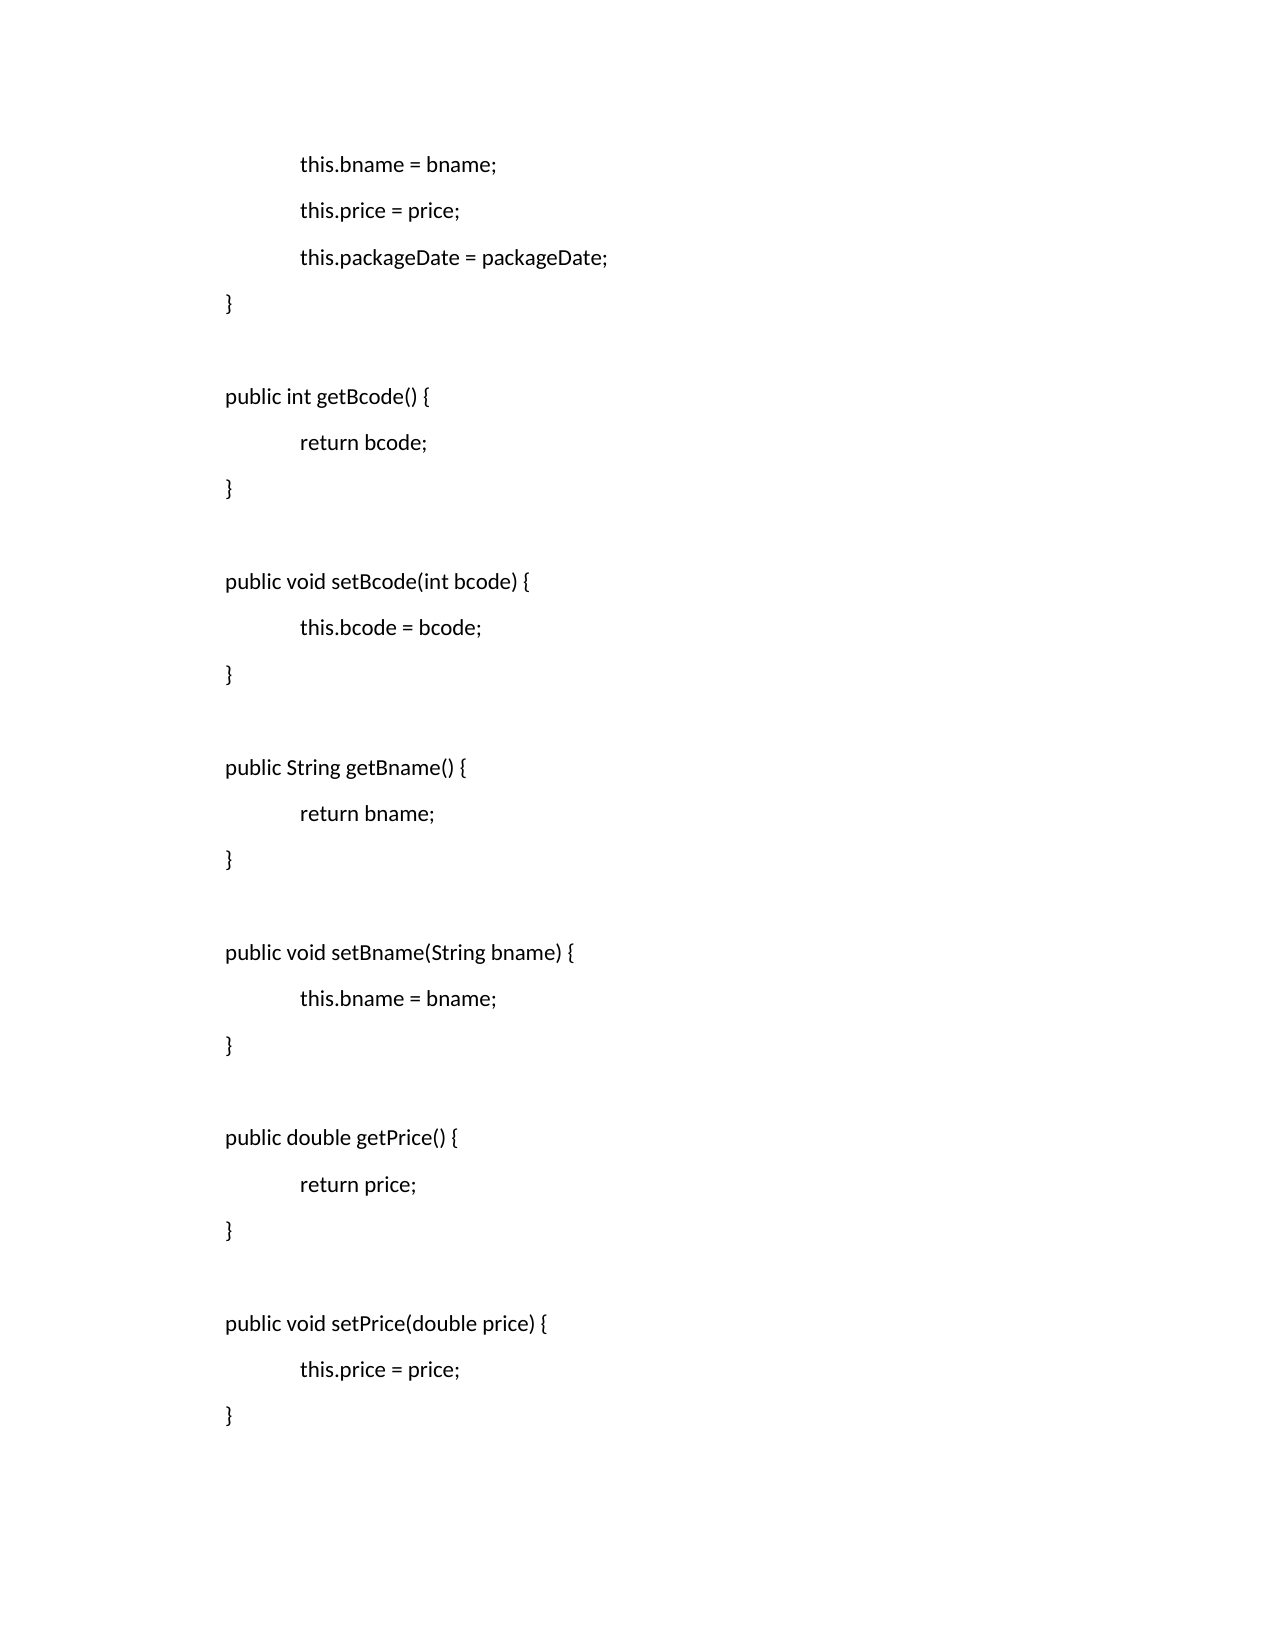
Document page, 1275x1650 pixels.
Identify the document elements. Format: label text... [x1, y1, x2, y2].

text this.bname = bname; [150, 150, 1125, 178]
text public void setBcode(int bcode) { [150, 567, 1125, 595]
text return bcode; [150, 428, 1125, 456]
text this.bcode = bcode; [150, 613, 1125, 642]
text } [150, 1402, 1125, 1429]
text this.bname = bname; [150, 984, 1125, 1012]
text public String getBname() { [150, 753, 1125, 781]
text return bname; [150, 799, 1125, 827]
text } [150, 1031, 1125, 1059]
text this.price = price; [150, 196, 1125, 224]
text this.packageDate = packageDate; [150, 243, 1125, 271]
text } [150, 845, 1125, 873]
text public void setPrice(double price) { [150, 1309, 1125, 1337]
text this.price = price; [150, 1355, 1125, 1383]
text public void setBname(String bname) { [150, 938, 1125, 966]
text } [150, 660, 1125, 688]
text } [150, 289, 1125, 317]
text public int getBcode() { [150, 382, 1125, 410]
text } [150, 474, 1125, 502]
text } [150, 1216, 1125, 1244]
text public double getPrice() { [150, 1123, 1125, 1151]
text return price; [150, 1170, 1125, 1198]
